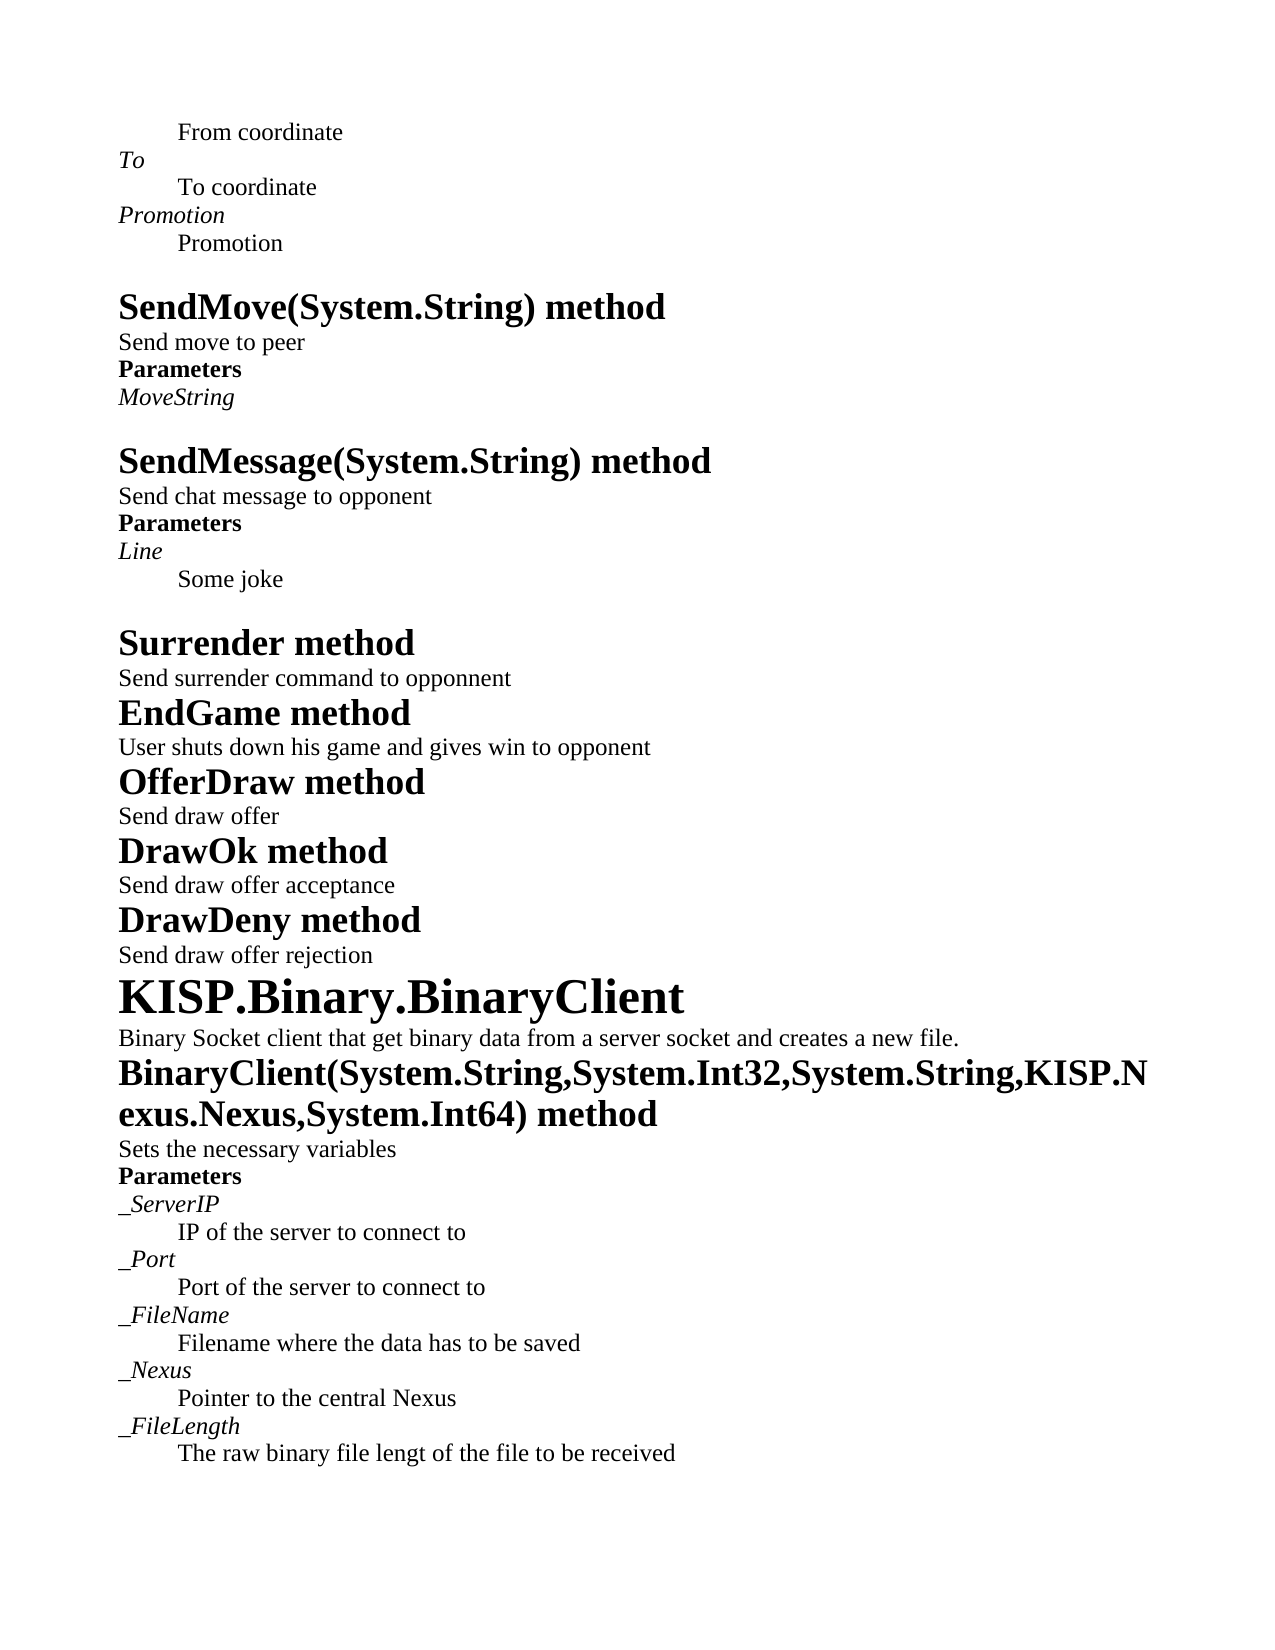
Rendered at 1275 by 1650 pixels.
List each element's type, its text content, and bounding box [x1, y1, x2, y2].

subtitle DrawDeny method [118, 899, 1157, 941]
text User shuts down his game and gives win to opponent [118, 733, 1157, 761]
list Pointer to the central Nexus [177, 1384, 1157, 1412]
subtitle KISP.Binary.BinaryClient [118, 968, 1157, 1024]
subtitle Promotion [118, 201, 1157, 229]
list IP of the server to connect to [177, 1218, 1157, 1246]
subtitle _Nexus [118, 1356, 1157, 1384]
subtitle _Port [118, 1246, 1157, 1273]
subtitle _FileLength [118, 1412, 1157, 1439]
text Send draw offer rejection [118, 941, 1157, 968]
subtitle SendMove(System.String) method [118, 286, 1157, 328]
list To coordinate [177, 173, 1157, 201]
subtitle Parameters [118, 509, 1157, 537]
subtitle DrawOk method [118, 830, 1157, 872]
subtitle Parameters [118, 1162, 1157, 1190]
text Send surrender command to opponnent [118, 664, 1157, 691]
subtitle EndGame method [118, 691, 1157, 733]
text Sets the necessary variables [118, 1135, 1157, 1162]
subtitle Line [118, 537, 1157, 565]
subtitle BinaryClient(System.String,System.Int32,System.String,KISP.Nexus.Nexus,System.Int64) method [118, 1052, 1157, 1135]
list Promotion [177, 229, 1157, 257]
list The raw binary file lengt of the file to be received [177, 1439, 1157, 1467]
subtitle To [118, 146, 1157, 173]
list From coordinate [177, 118, 1157, 146]
text Send draw offer [118, 802, 1157, 830]
list Some joke [177, 565, 1157, 593]
subtitle OfferDraw method [118, 761, 1157, 802]
subtitle Parameters [118, 355, 1157, 383]
text Send move to peer [118, 328, 1157, 355]
subtitle SendMessage(System.String) method [118, 440, 1157, 482]
subtitle _ServerIP [118, 1190, 1157, 1218]
list Port of the server to connect to [177, 1273, 1157, 1301]
text Send chat message to opponent [118, 482, 1157, 509]
text Binary Socket client that get binary data from a server socket and creates a new file. [118, 1024, 1157, 1052]
subtitle MoveString [118, 383, 1157, 411]
text Send draw offer acceptance [118, 872, 1157, 899]
subtitle Surrender method [118, 622, 1157, 664]
list Filename where the data has to be saved [177, 1329, 1157, 1356]
subtitle _FileName [118, 1301, 1157, 1329]
